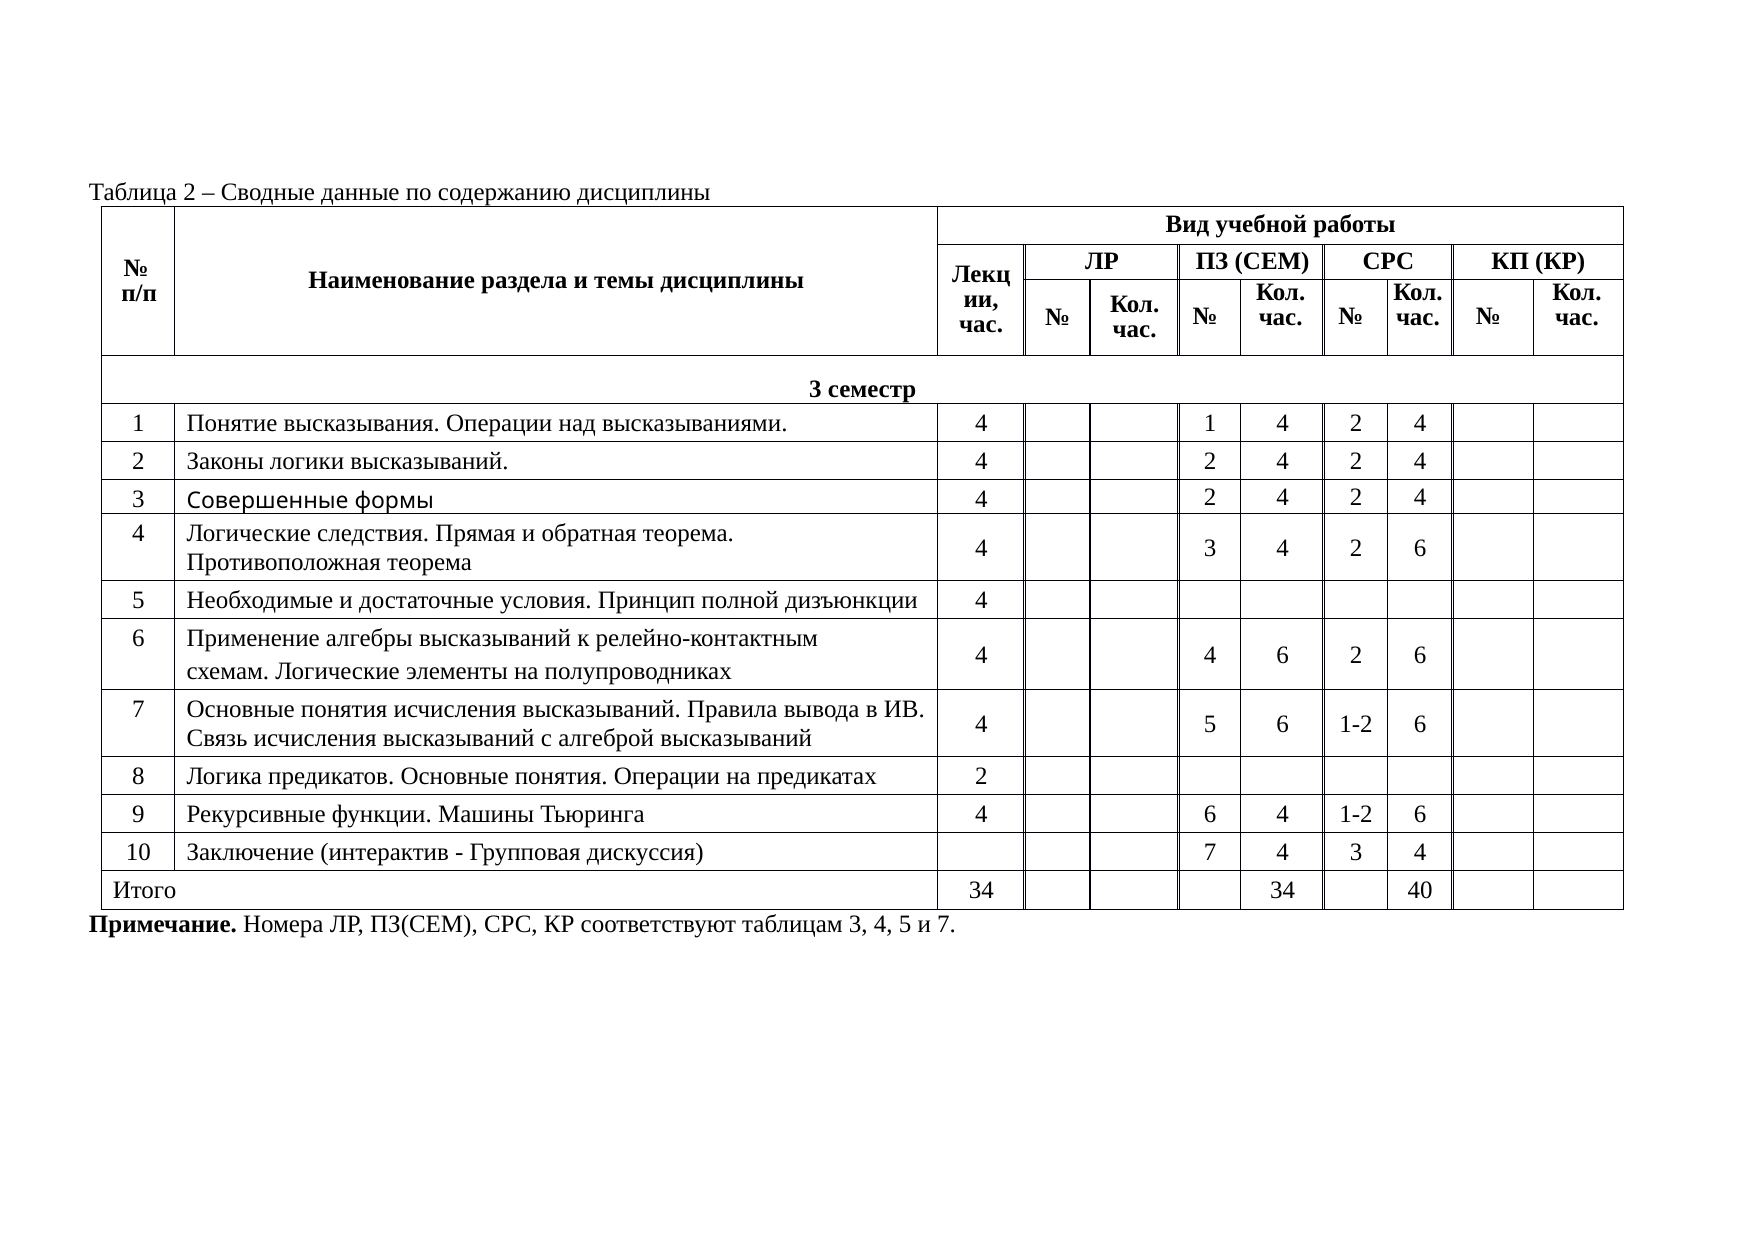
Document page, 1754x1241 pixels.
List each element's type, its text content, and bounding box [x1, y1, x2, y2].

table_cell 3 [1325, 833, 1387, 870]
table_cell [1241, 581, 1322, 618]
table_cell [1026, 690, 1089, 756]
table_cell Кол. час. [1388, 280, 1451, 355]
table_cell 10 [102, 833, 174, 870]
table_cell СРС [1325, 245, 1451, 279]
table_cell Логические следствия. Прямая и обратная теорема. Противоположная теорема [175, 514, 937, 580]
table_cell [1454, 480, 1533, 513]
table_cell [938, 833, 1023, 870]
table_cell [1454, 442, 1533, 479]
table_cell 4 [1241, 442, 1322, 479]
table_cell [1091, 871, 1177, 908]
table_cell 2 [1180, 480, 1240, 513]
table_cell [1454, 619, 1533, 689]
table_cell [1325, 871, 1387, 908]
table_cell 4 [1241, 795, 1322, 832]
table_header Наименование раздела и темы дисциплины [175, 207, 937, 355]
table_cell № [1180, 280, 1240, 355]
table_cell [1026, 757, 1089, 794]
table_cell 4 [102, 514, 174, 580]
table_cell [1325, 757, 1387, 794]
table_cell 8 [102, 757, 174, 794]
table_cell 4 [1241, 833, 1322, 870]
table_cell 4 [938, 514, 1023, 580]
table_cell 4 [938, 690, 1023, 756]
table_cell 2 [1325, 619, 1387, 689]
table_cell [1180, 871, 1240, 908]
table_cell 2 [1325, 480, 1387, 513]
table_cell 4 [938, 581, 1023, 618]
table_cell [1388, 581, 1451, 618]
table_cell [1091, 795, 1177, 832]
table_cell [1026, 795, 1089, 832]
table_cell 5 [1180, 690, 1240, 756]
table_cell КП (КР) [1454, 245, 1623, 279]
table_cell 4 [1241, 514, 1322, 580]
table_cell [1026, 581, 1089, 618]
table_cell [1454, 581, 1533, 618]
table_cell 6 [1180, 795, 1240, 832]
table_cell [1026, 833, 1089, 870]
table_cell Рекурсивные функции. Машины Тьюринга [175, 795, 937, 832]
table_cell Необходимые и достаточные условия. Принцип полной дизъюнкции [175, 581, 937, 618]
table_cell 4 [1388, 833, 1451, 870]
table_cell 4 [1180, 619, 1240, 689]
table_cell [1534, 514, 1623, 580]
table_cell [1026, 514, 1089, 580]
table_cell № [1026, 280, 1089, 355]
table_cell [1091, 690, 1177, 756]
table_cell [1454, 795, 1533, 832]
table_cell [1091, 581, 1177, 618]
table_cell 3 [1180, 514, 1240, 580]
table_cell 7 [1180, 833, 1240, 870]
table_cell Понятие высказывания. Операции над высказываниями. [175, 404, 937, 441]
table_cell Итого [102, 871, 937, 908]
table_cell [1454, 514, 1533, 580]
table_cell Лекции, час. [938, 245, 1023, 355]
table_cell [1534, 795, 1623, 832]
table_cell 4 [938, 619, 1023, 689]
table_cell Законы логики высказываний. [175, 442, 937, 479]
table_cell 2 [1325, 514, 1387, 580]
table_cell [1241, 757, 1322, 794]
table_cell 2 [1325, 404, 1387, 441]
table_cell 5 [102, 581, 174, 618]
table_cell ПЗ (СЕМ) [1180, 245, 1322, 279]
table_cell 1-2 [1325, 795, 1387, 832]
table_cell [1026, 442, 1089, 479]
table_cell [1534, 690, 1623, 756]
text Примечание. Номера ЛР, ПЗ(СЕМ), СРС, КР соответствуют таблицам 3, 4, 5 и 7. [89, 909, 1636, 938]
table_cell 4 [1388, 442, 1451, 479]
table_cell [1534, 619, 1623, 689]
table_cell [1454, 404, 1533, 441]
table_cell № [1325, 280, 1387, 355]
table_cell 1 [1180, 404, 1240, 441]
table_cell [1534, 833, 1623, 870]
table_cell 2 [1325, 442, 1387, 479]
table_cell 4 [938, 795, 1023, 832]
table_cell 1-2 [1325, 690, 1387, 756]
table_cell [1325, 581, 1387, 618]
table_cell [1454, 871, 1533, 908]
table_cell [1454, 690, 1533, 756]
table_cell 2 [1180, 442, 1240, 479]
table_cell № [1454, 280, 1533, 355]
table_cell [1534, 480, 1623, 513]
table_cell 6 [1388, 795, 1451, 832]
table_cell 2 [102, 442, 174, 479]
table_cell [1091, 404, 1177, 441]
table_cell [1534, 404, 1623, 441]
table_cell [1091, 480, 1177, 513]
table_cell 6 [1241, 690, 1322, 756]
table_cell 6 [102, 619, 174, 689]
table_cell 34 [1241, 871, 1322, 908]
table_cell 2 [938, 757, 1023, 794]
table_cell Совершенные формы [175, 480, 937, 513]
table_cell Применение алгебры высказываний к релейно-контактным схемам. Логические элементы на полупроводниках [175, 619, 937, 689]
table_cell [1534, 871, 1623, 908]
table_header Вид учебной работы [938, 207, 1623, 243]
table_cell Заключение (интерактив - Групповая дискуссия) [175, 833, 937, 870]
table_cell [1180, 757, 1240, 794]
table_header № п/п [102, 207, 174, 355]
table_cell 4 [1241, 480, 1322, 513]
table_cell Кол. час. [1241, 280, 1322, 355]
table_cell 6 [1241, 619, 1322, 689]
table_cell [1026, 871, 1089, 908]
table_cell [1534, 757, 1623, 794]
table_cell [1454, 757, 1533, 794]
table_cell [1026, 404, 1089, 441]
table_cell 4 [938, 404, 1023, 441]
table_cell Основные понятия исчисления высказываний. Правила вывода в ИВ. Связь исчисления высказываний с алгеброй высказываний [175, 690, 937, 756]
table_cell [1026, 480, 1089, 513]
table_cell 6 [1388, 690, 1451, 756]
table_cell [1534, 442, 1623, 479]
table_cell [1091, 442, 1177, 479]
table_cell [1091, 619, 1177, 689]
table_cell 7 [102, 690, 174, 756]
table_cell 9 [102, 795, 174, 832]
table_cell 40 [1388, 871, 1451, 908]
table_cell [1091, 514, 1177, 580]
table_cell [1454, 833, 1533, 870]
table_cell 3 семестр [102, 356, 1623, 403]
table_cell 4 [1241, 404, 1322, 441]
table_cell 3 [102, 480, 174, 513]
table_cell [1388, 757, 1451, 794]
table_cell Кол. час. [1091, 280, 1177, 355]
table_cell [1180, 581, 1240, 618]
table_cell 4 [1388, 480, 1451, 513]
table_cell Логика предикатов. Основные понятия. Операции на предикатах [175, 757, 937, 794]
table_cell [1534, 581, 1623, 618]
table_cell 6 [1388, 619, 1451, 689]
table_cell 1 [102, 404, 174, 441]
table_cell 6 [1388, 514, 1451, 580]
text Таблица 2 – Сводные данные по содержанию дисциплины [89, 177, 1636, 206]
table_cell [1091, 757, 1177, 794]
table_cell ЛР [1026, 245, 1177, 279]
table_cell 4 [1388, 404, 1451, 441]
table_cell [1091, 833, 1177, 870]
table_cell Кол. час. [1534, 280, 1623, 355]
table_cell 4 [938, 480, 1023, 513]
table_cell 34 [938, 871, 1023, 908]
table_cell 4 [938, 442, 1023, 479]
table_cell [1026, 619, 1089, 689]
